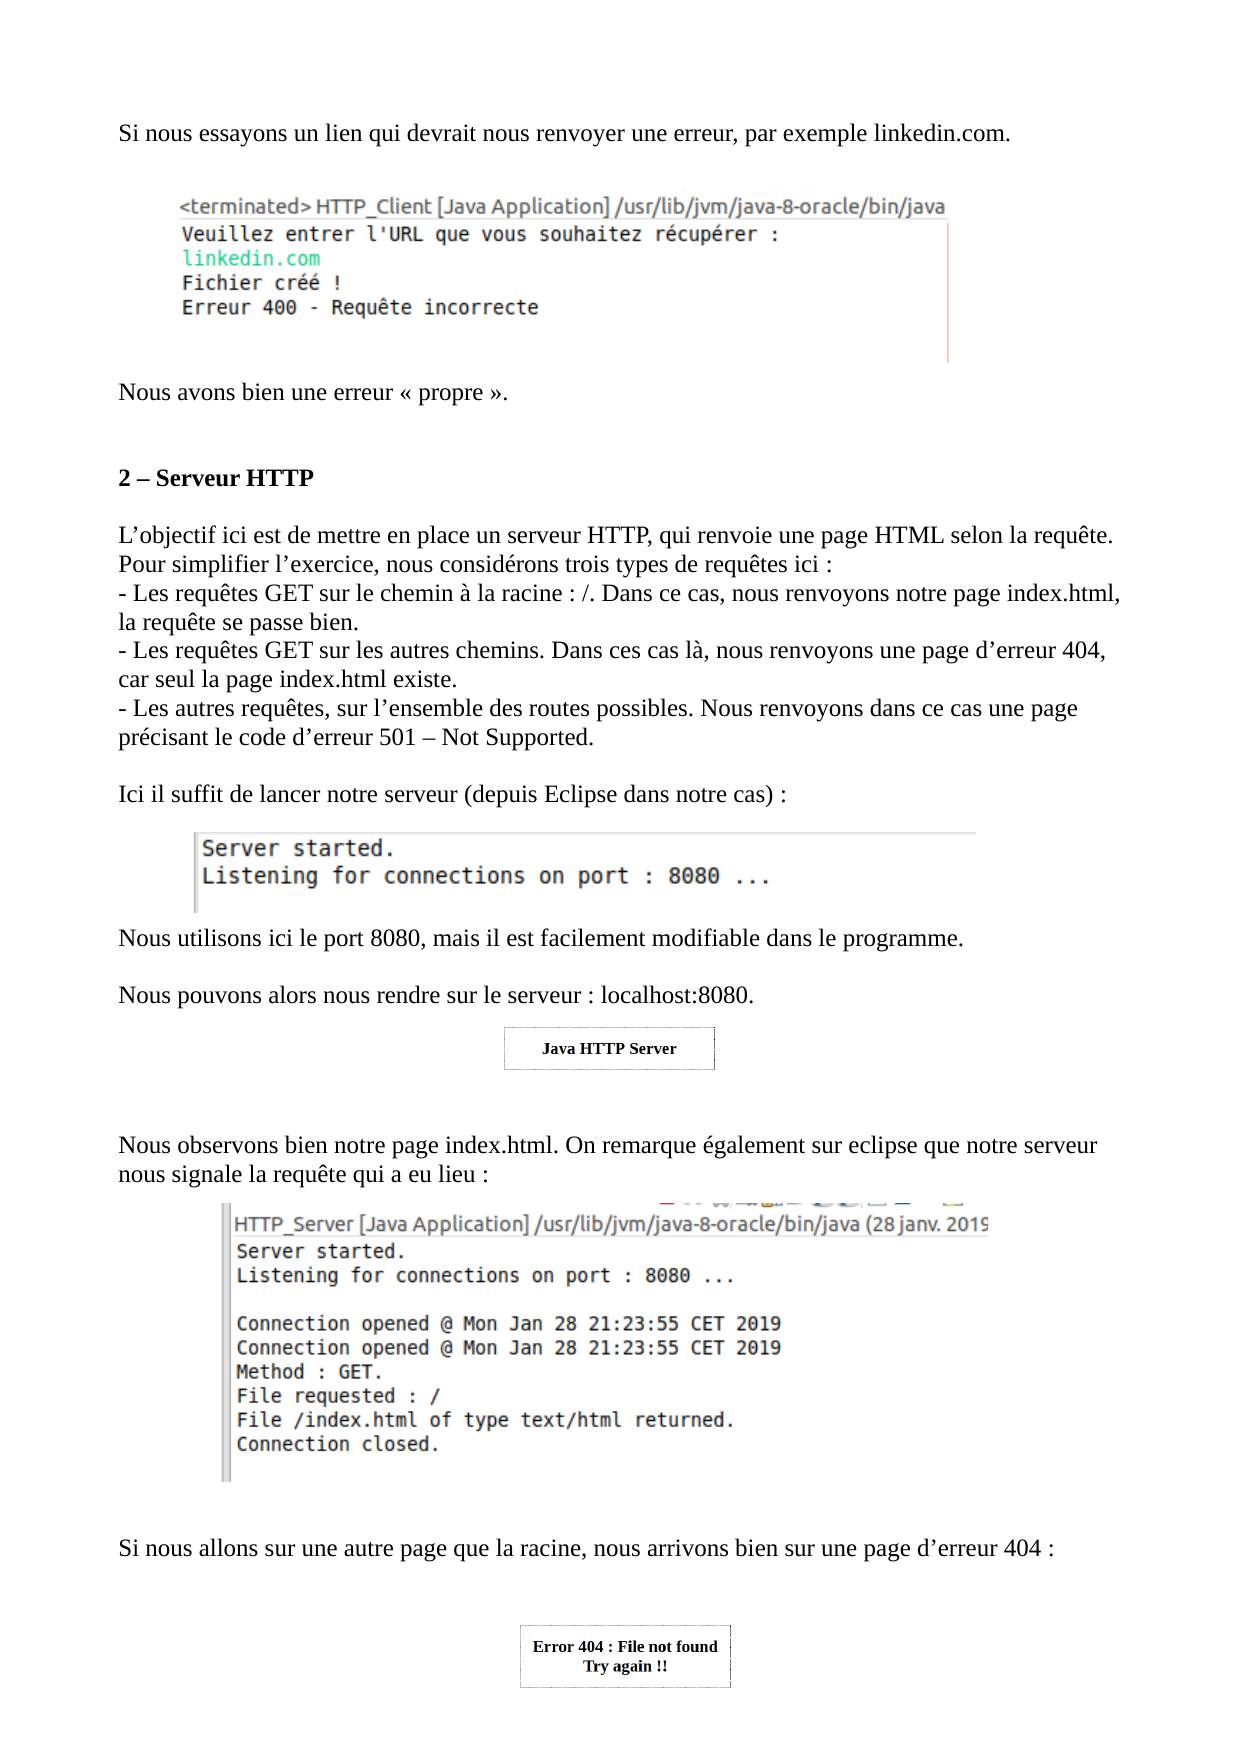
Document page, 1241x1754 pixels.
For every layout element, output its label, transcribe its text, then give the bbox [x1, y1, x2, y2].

picture [228, 1610, 1000, 1674]
text - Les autres requêtes, sur l’ensemble des routes possibles. Nous renvoyons dans ce cas une page précisant le code d’erreur 501 – Not Supported. [118, 693, 1122, 751]
text - Les requêtes GET sur les autres chemins. Dans ces cas là, nous renvoyons une page d’erreur 404, car seul la page index.html existe. [118, 636, 1122, 693]
text Nous avons bien une erreur « propre ». [118, 377, 1122, 406]
text L’objectif ici est de mettre en place un serveur HTTP, qui renvoie une page HTML selon la requête. [118, 521, 1122, 549]
picture [178, 190, 494, 255]
text Nous utilisons ici le port 8080, mais il est facilement modifiable dans le programme. [118, 923, 1122, 952]
text Pour simplifier l’exercice, nous considérons trois types de requêtes ici : [118, 549, 1122, 578]
text Nous observons bien notre page index.html. On remarque également sur eclipse que notre serveur nous signale la requête qui a eu lieu : [118, 1131, 1122, 1188]
picture [193, 832, 495, 862]
text Si nous allons sur une autre page que la racine, nous arrivons bien sur une page d’erreur 404 : [118, 1533, 1122, 1562]
text Ici il suffit de lancer notre serveur (depuis Eclipse dans notre cas) : [118, 779, 1122, 808]
text Nous pouvons alors nous rendre sur le serveur : localhost:8080. [118, 981, 1122, 1009]
text 2 – Serveur HTTP [118, 463, 1122, 492]
text Si nous essayons un lien qui devrait nous renvoyer une erreur, par exemple linkedin.com. [118, 118, 1122, 147]
picture [221, 1203, 530, 1326]
text - Les requêtes GET sur le chemin à la racine : /. Dans ce cas, nous renvoyons notre page index.html, la requête se passe bien. [118, 578, 1122, 636]
picture [138, 1020, 1079, 1084]
